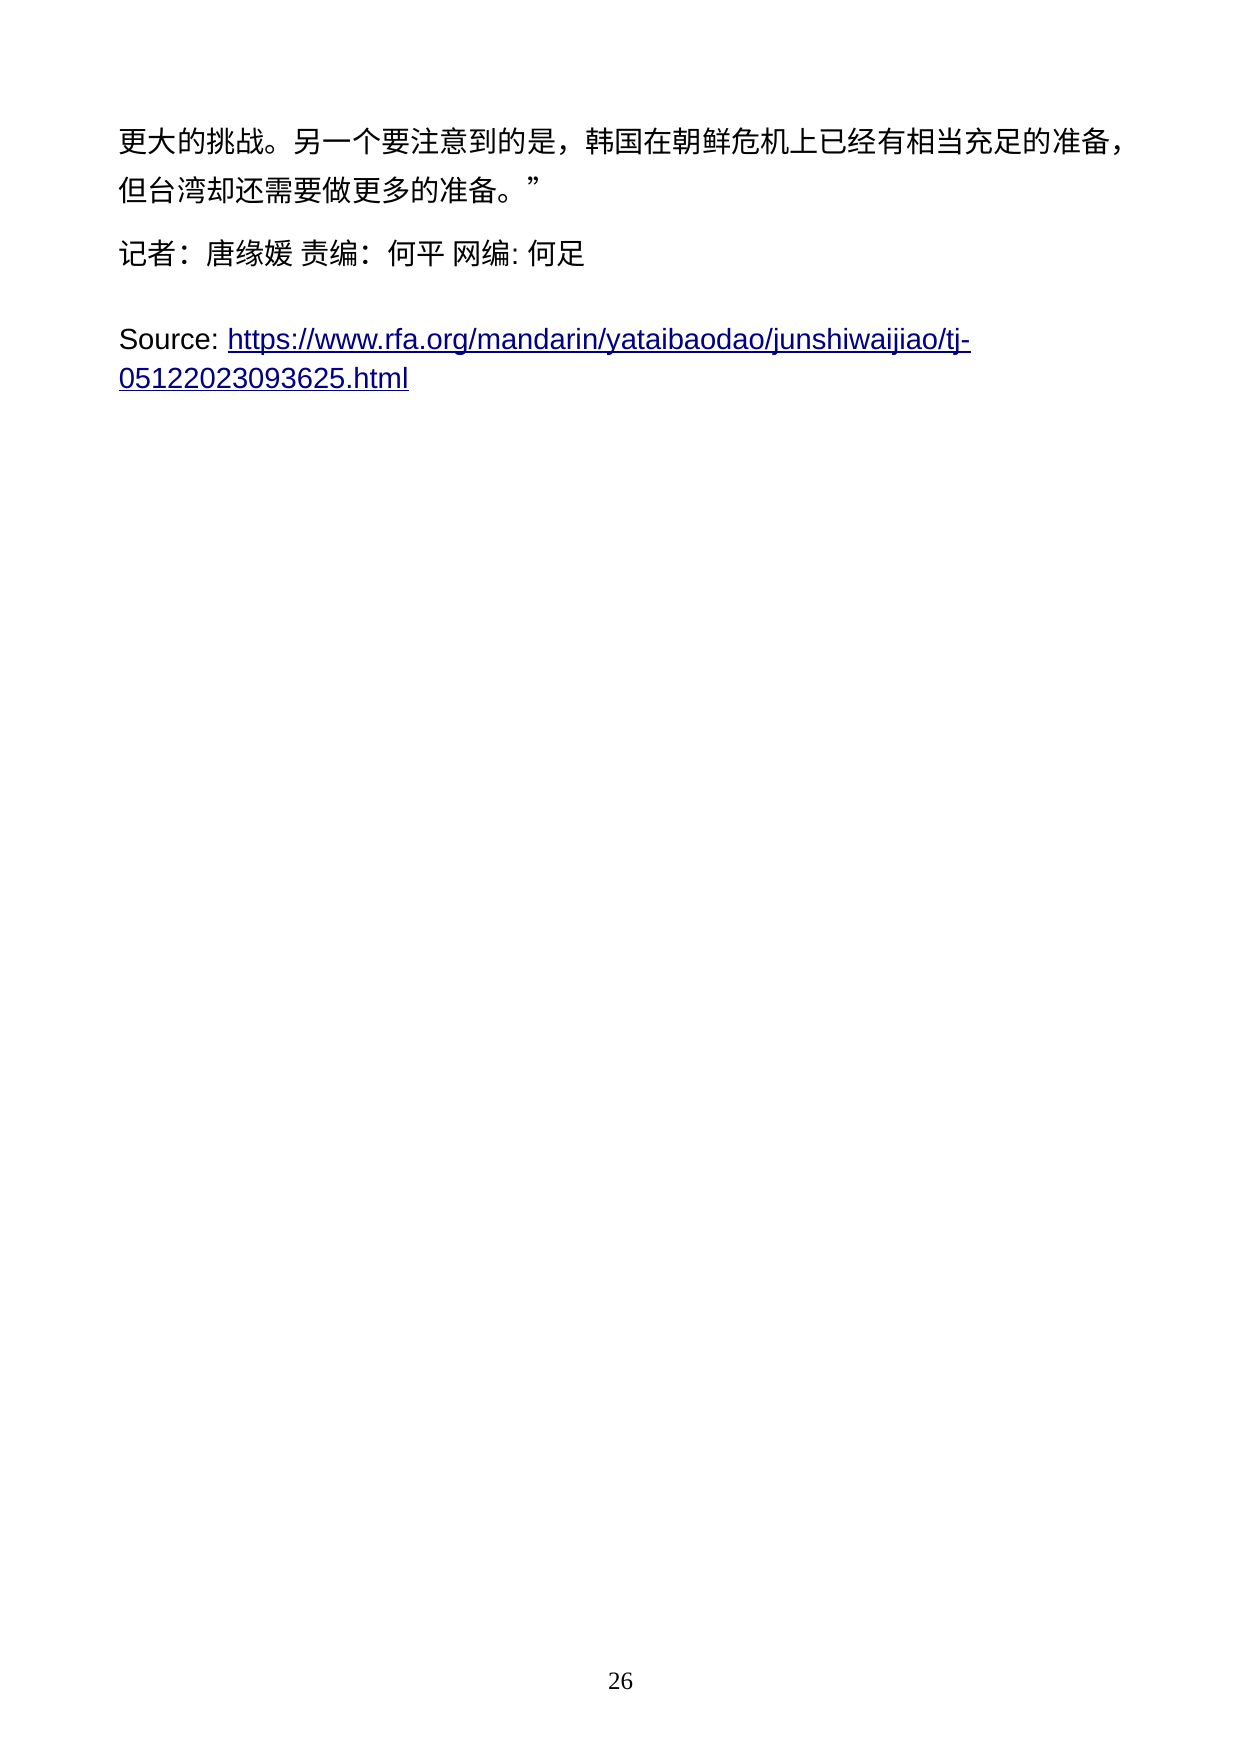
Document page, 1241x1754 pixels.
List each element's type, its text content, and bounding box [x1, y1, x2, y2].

text 林洋说：“对美国而言，中国是个更具威胁的对手，它是全球安全隐忧，中国同时也带来巨大的经济威胁。以全球的角度来看，相比朝鲜，中国给美国带来更大的挑战。另一个要注意到的是，韩国在朝鲜危机上已经有相当充足的准备，但台湾却还需要做更多的准备。” [118, 118, 1122, 209]
text Source: https://www.rfa.org/mandarin/yataibaodao/junshiwaijiao/tj-05122023093625.html [118, 322, 1122, 394]
text 记者：唐缘媛 责编：何平 网编: 何足 [118, 230, 1122, 272]
